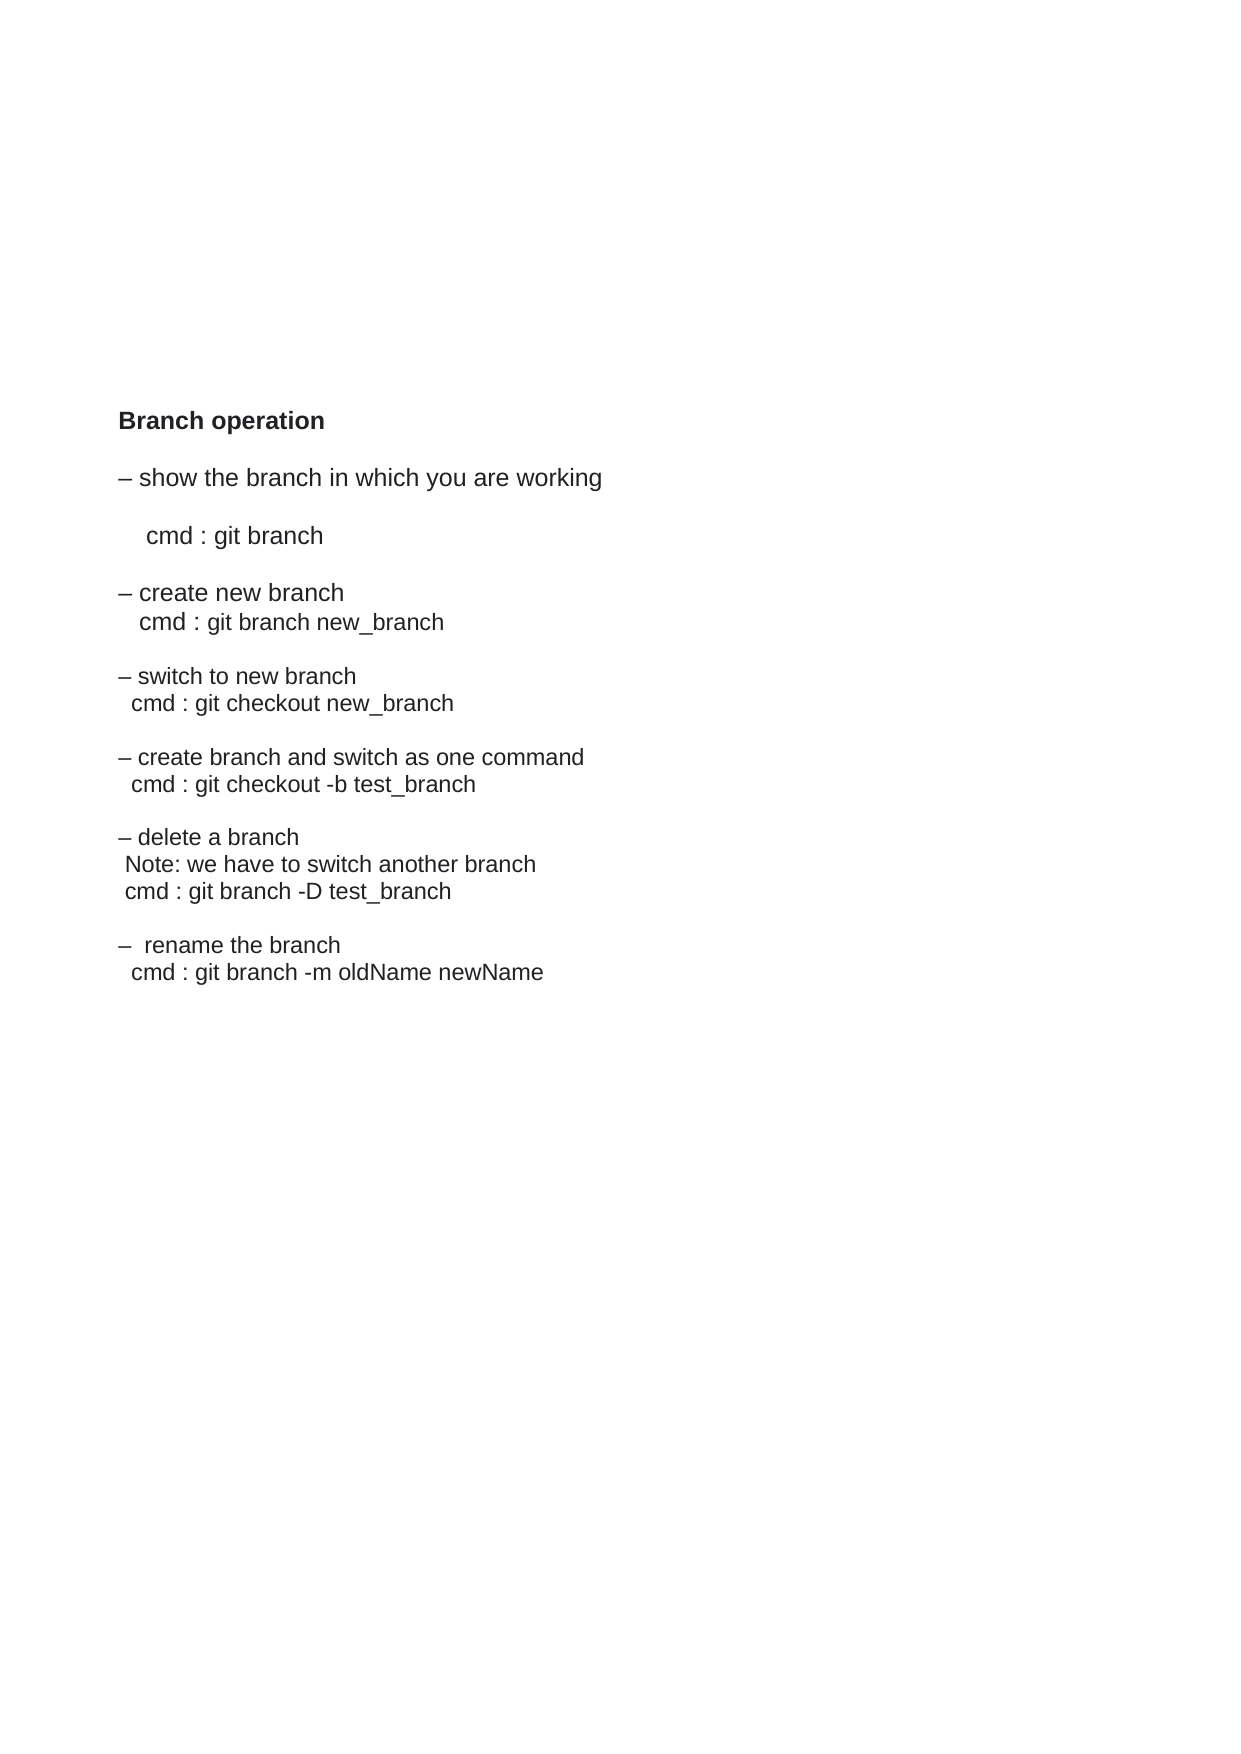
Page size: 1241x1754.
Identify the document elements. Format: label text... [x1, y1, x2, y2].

text cmd : git branch -m oldName newName [118, 958, 1122, 985]
text Note: we have to switch another branch [118, 851, 1122, 877]
text cmd : git checkout -b test_branch [118, 770, 1122, 797]
text cmd : git branch -D test_branch [118, 877, 1122, 904]
text – create branch and switch as one command [118, 743, 1122, 770]
text – show the branch in which you are working [118, 463, 1122, 492]
text – switch to new branch [118, 662, 1122, 689]
text cmd : git branch new_branch [118, 607, 1122, 636]
text Branch operation [118, 406, 1122, 434]
text – delete a branch [118, 824, 1122, 851]
text cmd : git branch [118, 521, 1122, 549]
text cmd : git checkout new_branch [118, 689, 1122, 716]
text – rename the branch [118, 931, 1122, 958]
text – create new branch [118, 578, 1122, 607]
